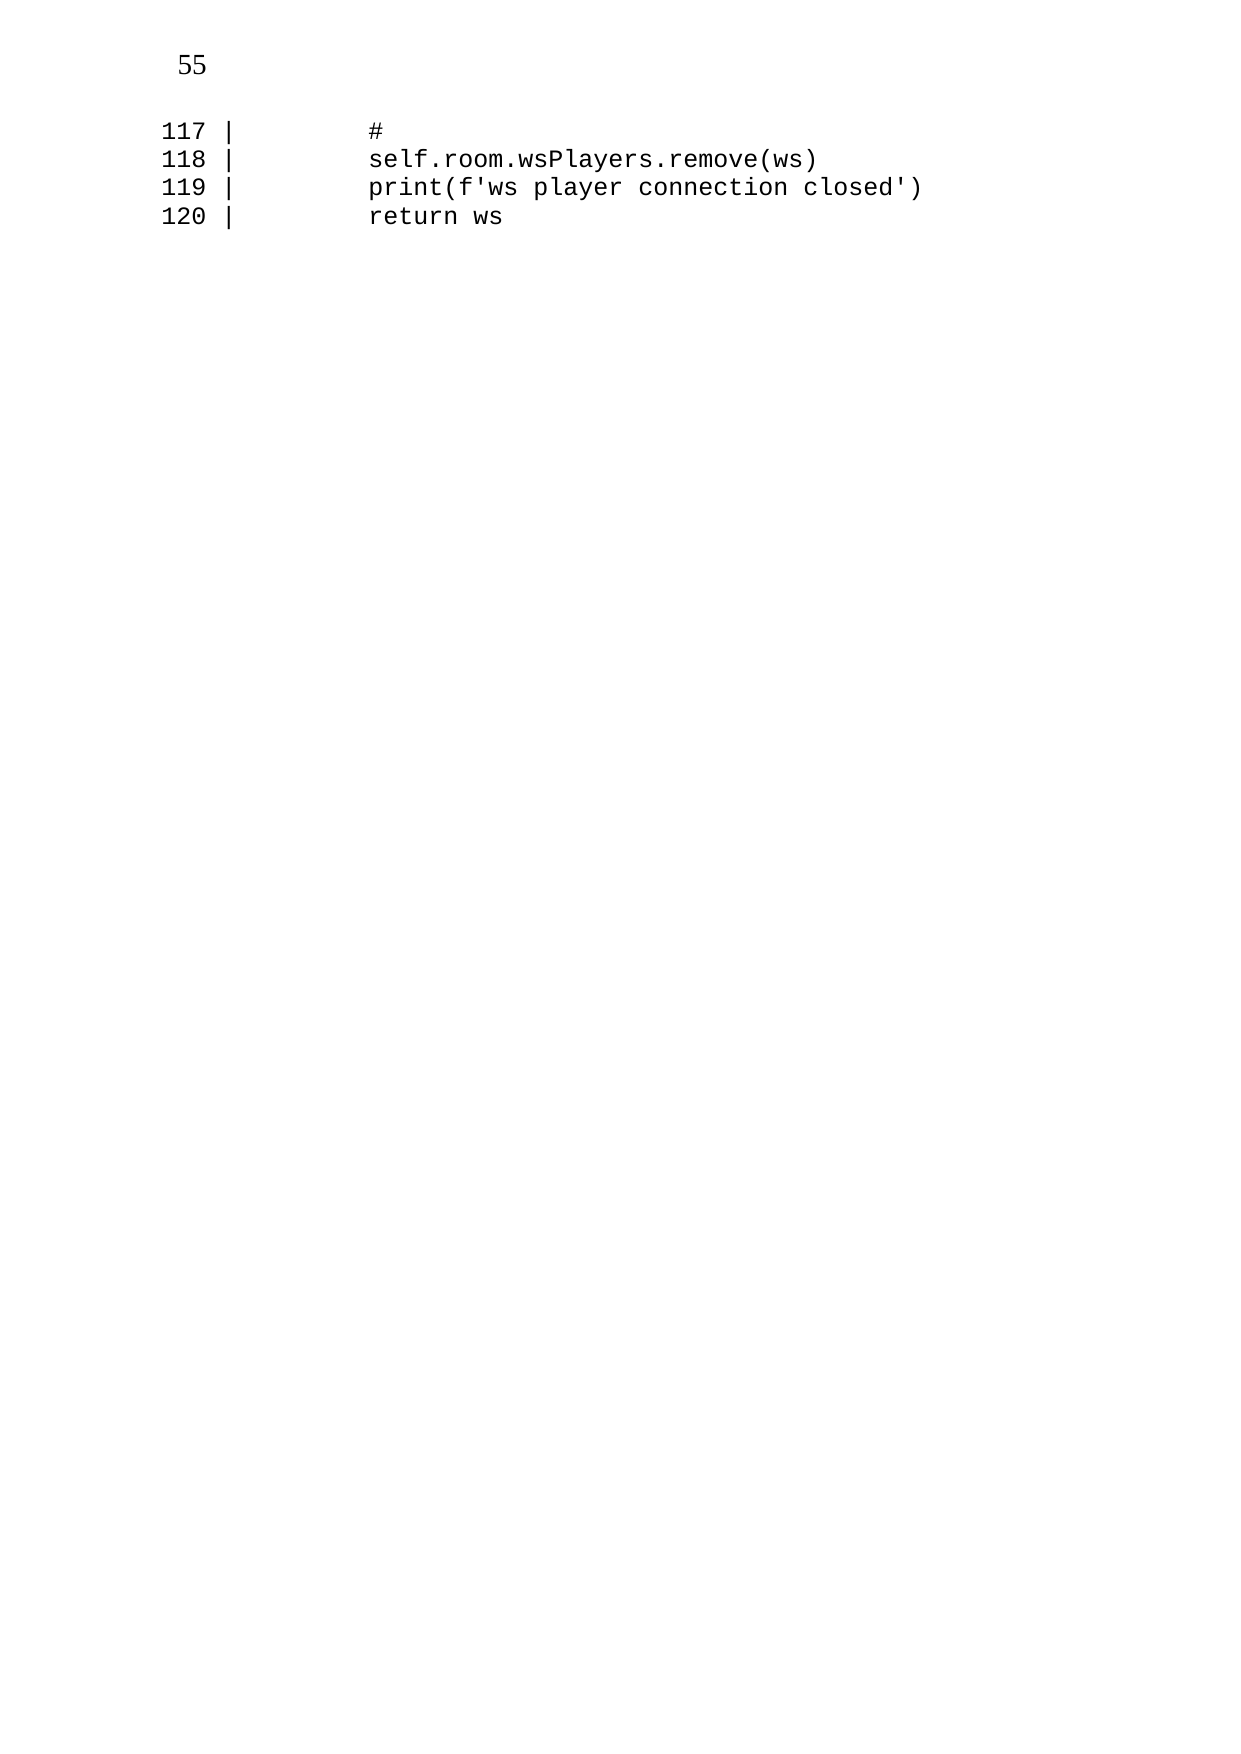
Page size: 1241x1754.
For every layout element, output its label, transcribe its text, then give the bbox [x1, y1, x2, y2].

list return ws [236, 203, 1181, 232]
list self.room.wsPlayers.remove(ws) [236, 147, 1181, 175]
list print(f'ws player connection closed') [236, 175, 1181, 203]
list # [236, 118, 1181, 147]
